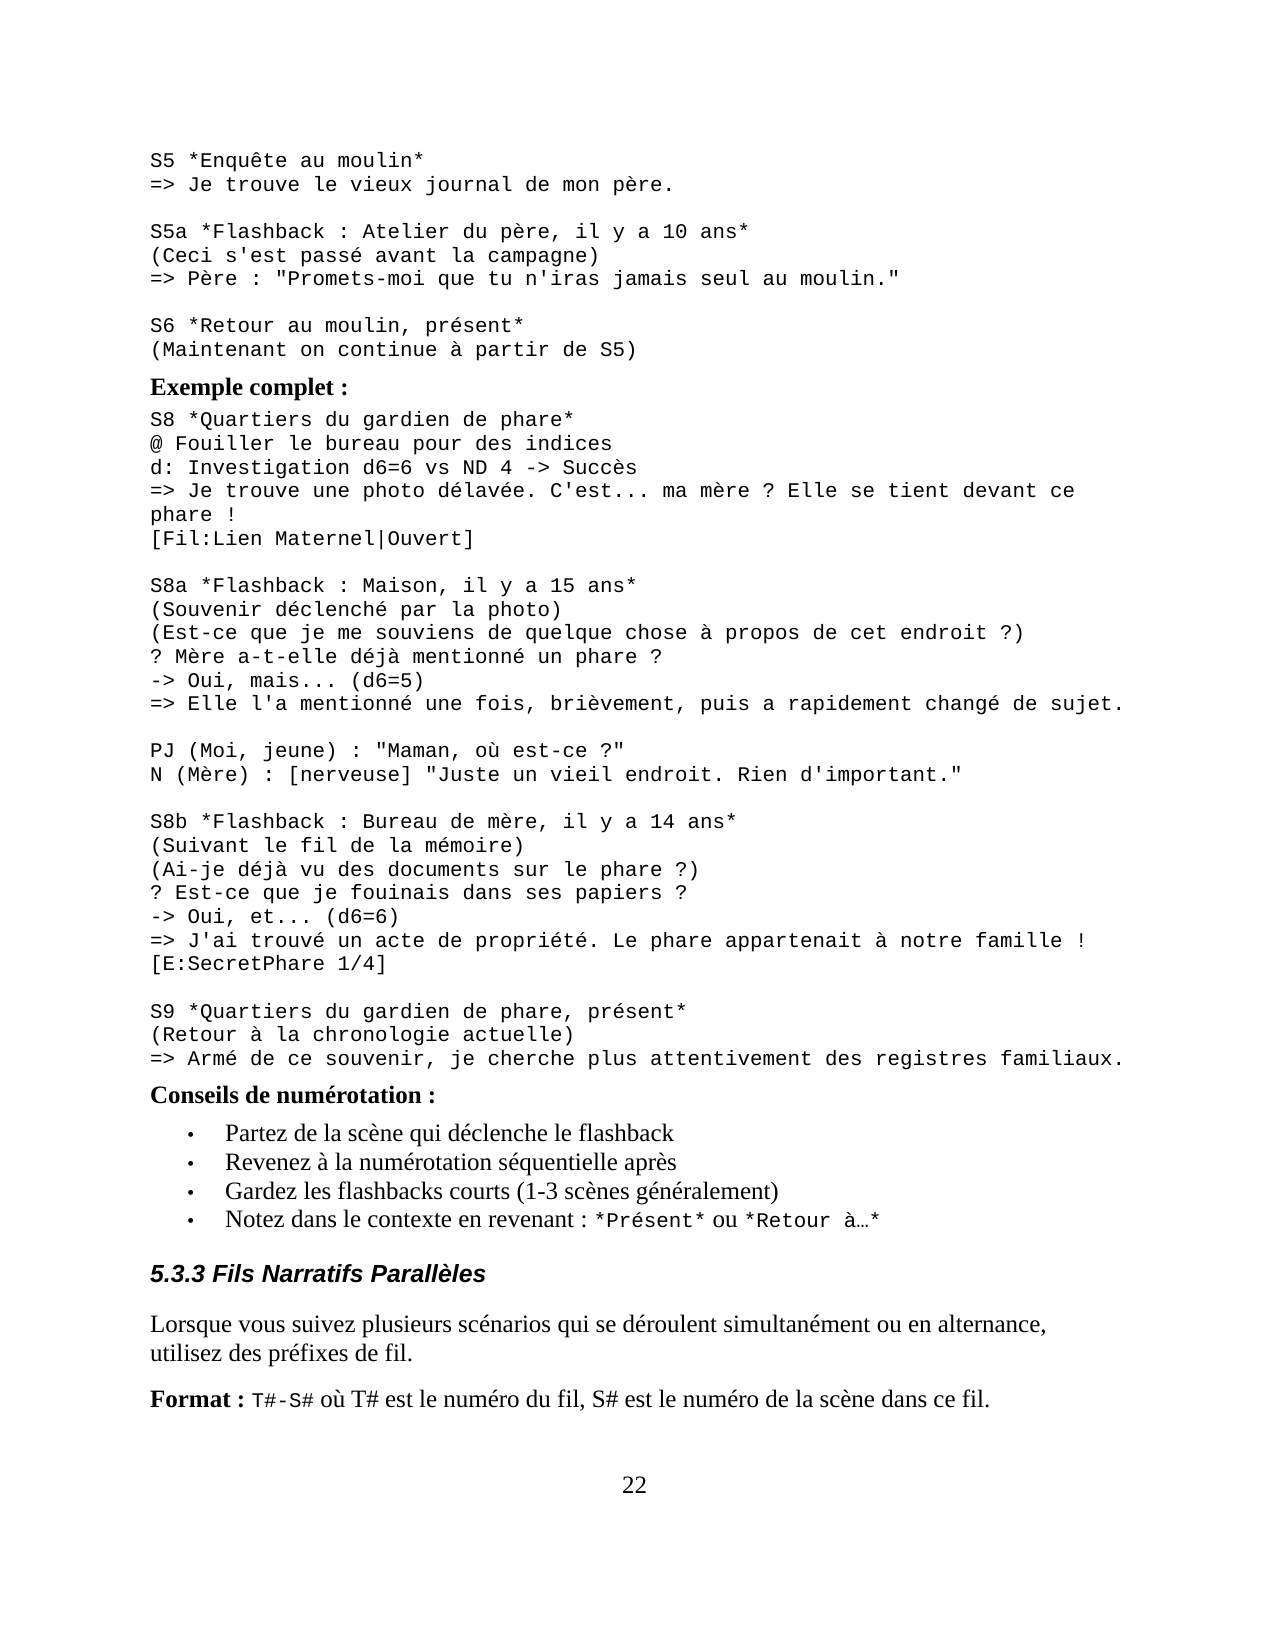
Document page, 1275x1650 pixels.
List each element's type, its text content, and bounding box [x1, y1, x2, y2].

text (Ai-je déjà vu des documents sur le phare ?) [150, 859, 1125, 882]
text => Je trouve une photo délavée. C'est... ma mère ? Elle se tient devant ce phare ! [150, 480, 1125, 528]
text Format : T#-S# où T# est le numéro du fil, S# est le numéro de la scène dans ce fil. [150, 1384, 1125, 1414]
text (Suivant le fil de la mémoire) [150, 835, 1125, 859]
text S9 *Quartiers du gardien de phare, présent* [150, 1001, 1125, 1024]
text [Fil:Lien Maternel|Ouvert] [150, 528, 1125, 551]
text -> Oui, et... (d6=6) [150, 906, 1125, 930]
text Exemple complet : [150, 372, 1125, 401]
list Partez de la scène qui déclenche le flashback [187, 1118, 1125, 1147]
text @ Fouiller le bureau pour des indices [150, 433, 1125, 457]
text d: Investigation d6=6 vs ND 4 -> Succès [150, 457, 1125, 480]
text => Elle l'a mentionné une fois, brièvement, puis a rapidement changé de sujet. [150, 693, 1125, 717]
text PJ (Moi, jeune) : "Maman, où est-ce ?" [150, 741, 1125, 764]
text S5 *Enquête au moulin* [150, 150, 1125, 174]
text => Armé de ce souvenir, je cherche plus attentivement des registres familiaux. [150, 1048, 1125, 1072]
text S6 *Retour au moulin, présent* [150, 316, 1125, 339]
text Conseils de numérotation : [150, 1081, 1125, 1109]
text => Père : "Promets-moi que tu n'iras jamais seul au moulin." [150, 268, 1125, 292]
text S8a *Flashback : Maison, il y a 15 ans* [150, 575, 1125, 599]
list Revenez à la numérotation séquentielle après [187, 1147, 1125, 1176]
text (Souvenir déclenché par la photo) [150, 599, 1125, 622]
text => Je trouve le vieux journal de mon père. [150, 174, 1125, 197]
text (Retour à la chronologie actuelle) [150, 1024, 1125, 1048]
text ? Mère a-t-elle déjà mentionné un phare ? [150, 646, 1125, 669]
text (Maintenant on continue à partir de S5) [150, 339, 1125, 363]
subtitle 5.3.3 Fils Narratifs Parallèles [150, 1259, 1125, 1288]
text (Ceci s'est passé avant la campagne) [150, 244, 1125, 268]
text S5a *Flashback : Atelier du père, il y a 10 ans* [150, 221, 1125, 244]
text (Est-ce que je me souviens de quelque chose à propos de cet endroit ?) [150, 622, 1125, 646]
text Lorsque vous suivez plusieurs scénarios qui se déroulent simultanément ou en alternance, utilisez des préfixes de fil. [150, 1309, 1125, 1367]
list Notez dans le contexte en revenant : *Présent* ou *Retour à…* [187, 1204, 1125, 1234]
list Gardez les flashbacks courts (1-3 scènes généralement) [187, 1176, 1125, 1204]
text ? Est-ce que je fouinais dans ses papiers ? [150, 882, 1125, 906]
text S8 *Quartiers du gardien de phare* [150, 409, 1125, 433]
text -> Oui, mais... (d6=5) [150, 669, 1125, 693]
text S8b *Flashback : Bureau de mère, il y a 14 ans* [150, 811, 1125, 835]
text => J'ai trouvé un acte de propriété. Le phare appartenait à notre famille ! [150, 930, 1125, 953]
text N (Mère) : [nerveuse] "Juste un vieil endroit. Rien d'important." [150, 764, 1125, 788]
text [E:SecretPhare 1/4] [150, 953, 1125, 977]
